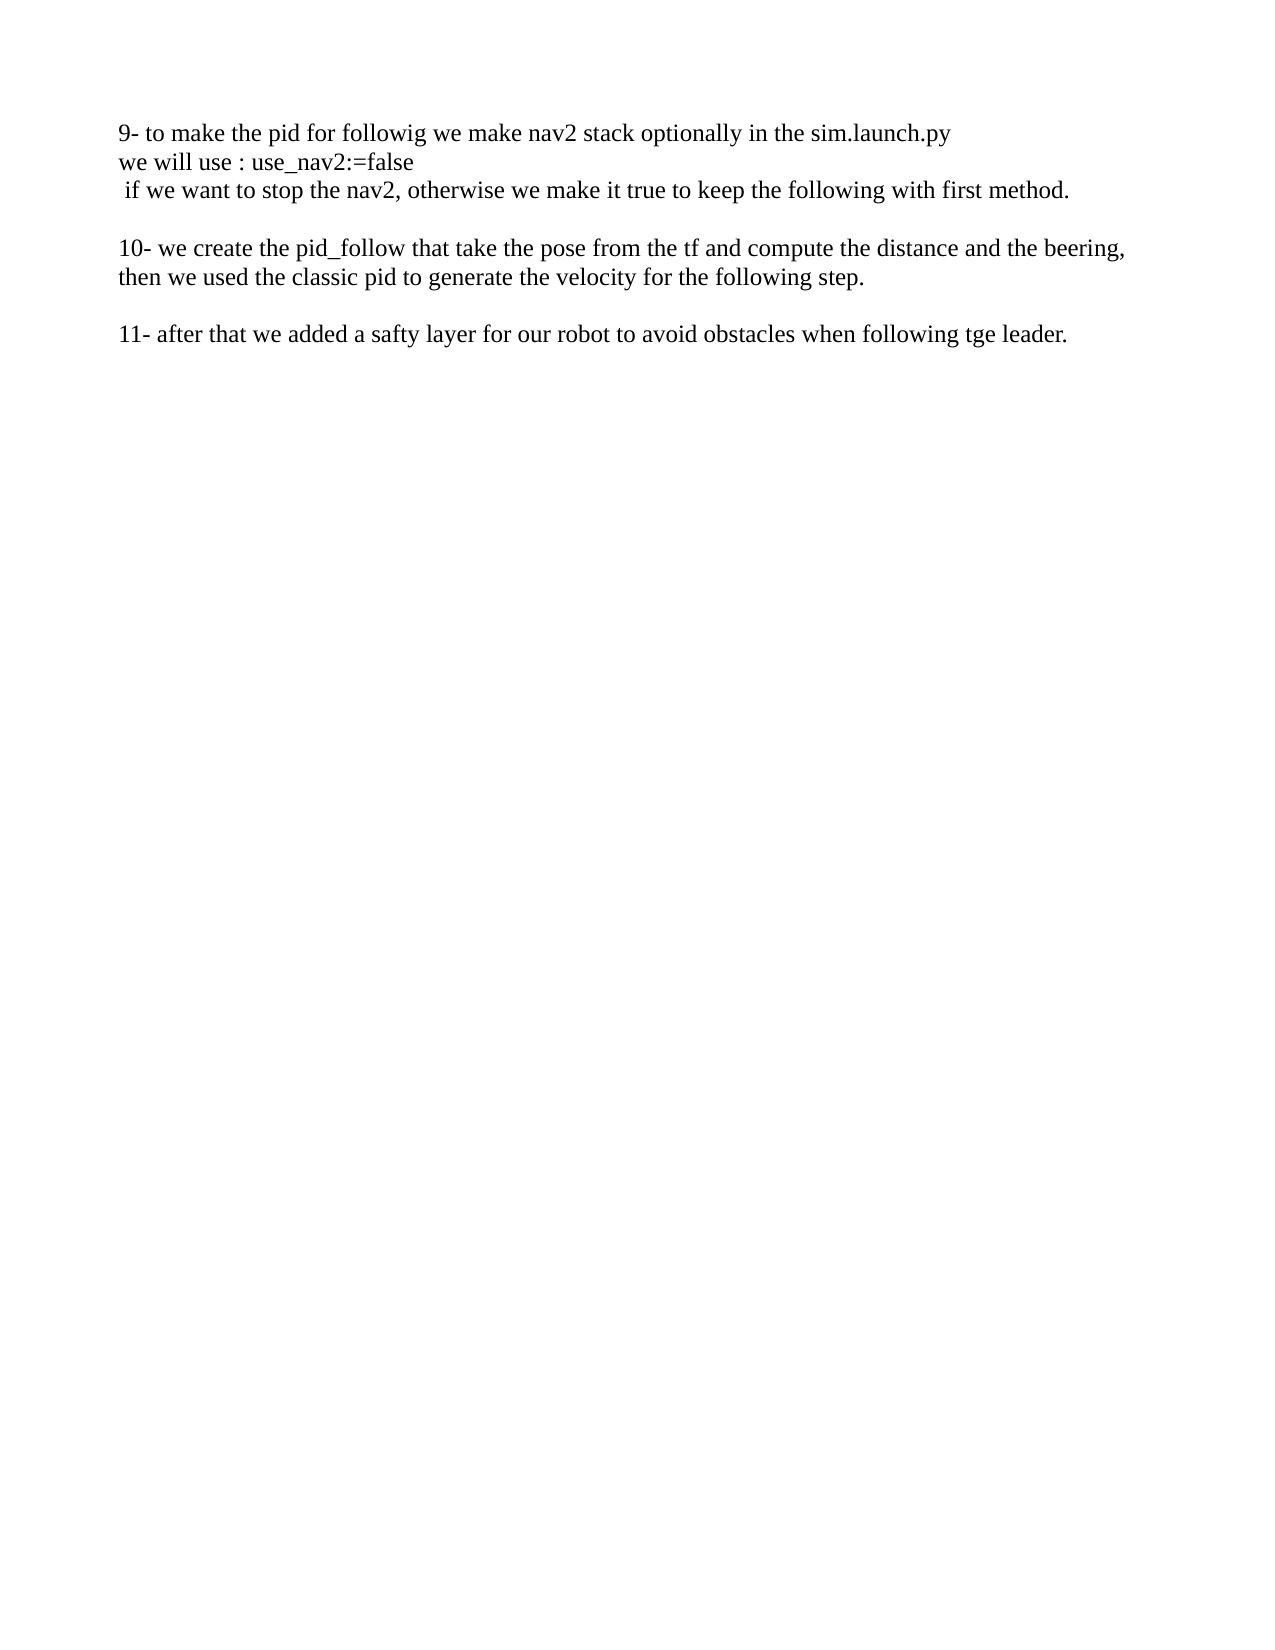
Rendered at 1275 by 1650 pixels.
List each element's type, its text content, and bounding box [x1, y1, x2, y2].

text 10- we create the pid_follow that take the pose from the tf and compute the distance and the beering, then we used the classic pid to generate the velocity for the following step. [118, 233, 1157, 291]
text 11- after that we added a safty layer for our robot to avoid obstacles when following tge leader. [118, 319, 1157, 348]
text 9- to make the pid for followig we make nav2 stack optionally in the sim.launch.py [118, 118, 1157, 147]
text we will use : use_nav2:=false [118, 147, 1157, 176]
text if we want to stop the nav2, otherwise we make it true to keep the following with first method. [118, 176, 1157, 204]
